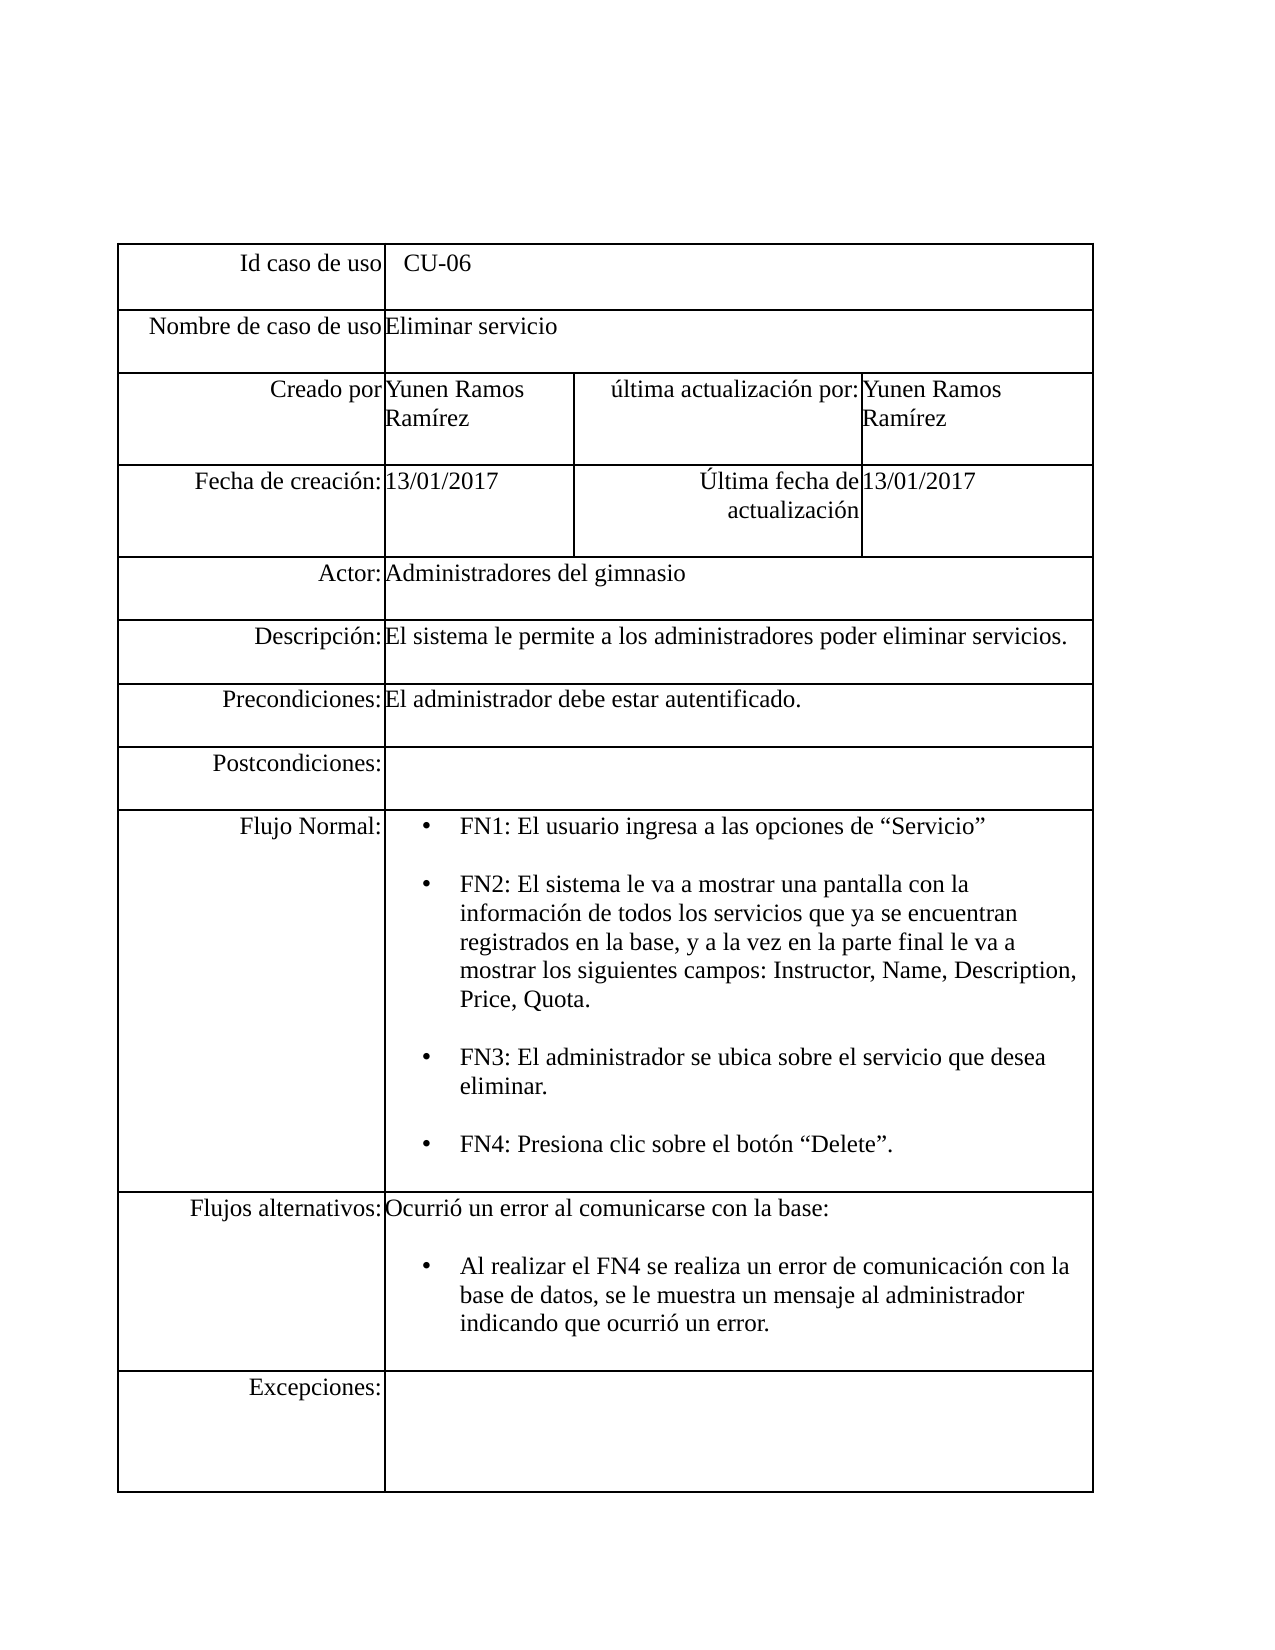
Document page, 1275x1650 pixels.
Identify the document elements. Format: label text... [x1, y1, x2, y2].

table_cell Creado por [119, 374, 384, 464]
table_cell [386, 1372, 1092, 1491]
table_cell [386, 748, 1092, 809]
table_cell Fecha de creación: [119, 466, 384, 556]
table_cell Administradores del gimnasio [386, 558, 1092, 619]
table_cell El sistema le permite a los administradores poder eliminar servicios. [386, 621, 1092, 682]
table_cell Excepciones: [119, 1372, 384, 1491]
table_cell Flujo Normal: [119, 811, 384, 1191]
table_cell Ocurrió un error al comunicarse con la base: Al realizar el FN4 se realiza un error de comunicación con la base de datos, se le muestra un mensaje al administrador indicando que ocurrió un error. [386, 1193, 1092, 1369]
table_cell Eliminar servicio [386, 311, 1092, 372]
table_cell El administrador debe estar autentificado. [386, 685, 1092, 746]
table_header Id caso de uso [119, 245, 384, 309]
table_cell Yunen Ramos Ramírez [863, 374, 1092, 464]
table_cell Precondiciones: [119, 685, 384, 746]
table_cell Actor: [119, 558, 384, 619]
table_cell Última fecha de actualización [575, 466, 861, 556]
table_cell 13/01/2017 [863, 466, 1092, 556]
table_cell Nombre de caso de uso [119, 311, 384, 372]
table_cell Flujos alternativos: [119, 1193, 384, 1369]
table_cell 13/01/2017 [386, 466, 573, 556]
table_cell última actualización por: [575, 374, 861, 464]
table_header CU-06 [386, 245, 1092, 309]
table_cell Postcondiciones: [119, 748, 384, 809]
table_cell Descripción: [119, 621, 384, 682]
table_cell Yunen Ramos Ramírez [386, 374, 573, 464]
table_cell FN1: El usuario ingresa a las opciones de “Servicio” FN2: El sistema le va a mostrar una pantalla con la información de todos los servicios que ya se encuentran registrados en la base, y a la vez en la parte final le va a mostrar los siguientes campos: Instructor, Name, Description, Price, Quota. FN3: El administrador se ubica sobre el servicio que desea eliminar. FN4: Presiona clic sobre el botón “Delete”. [386, 811, 1092, 1191]
